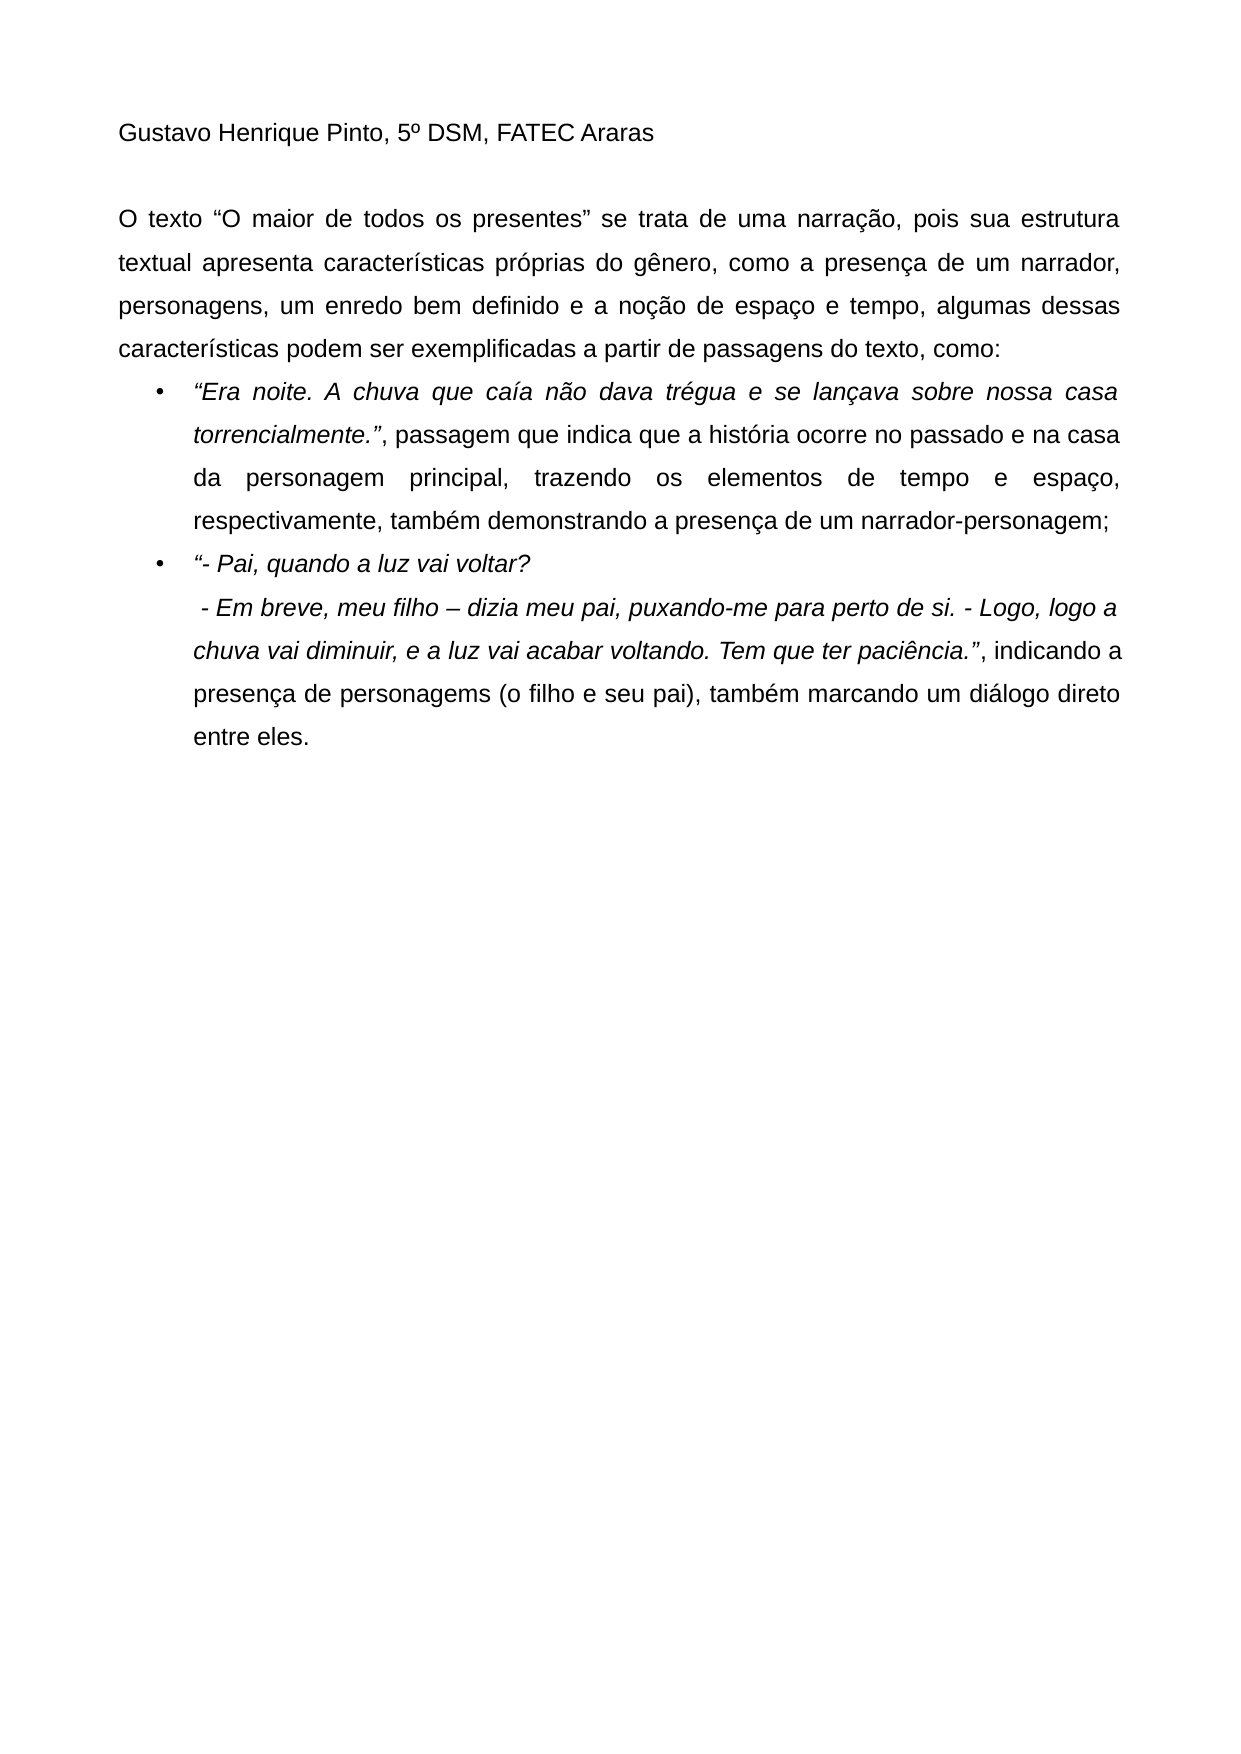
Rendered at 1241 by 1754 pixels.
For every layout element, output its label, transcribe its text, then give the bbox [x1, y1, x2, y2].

list “Era noite. A chuva que caía não dava trégua e se lançava sobre nossa casa torrencialmente.”, passagem que indica que a história ocorre no passado e na casa da personagem principal, trazendo os elementos de tempo e espaço, respectivamente, também demonstrando a presença de um narrador-personagem; [156, 377, 1122, 535]
list - Em breve, meu filho – dizia meu pai, puxando-me para perto de si. - Logo, logo a chuva vai diminuir, e a luz vai acabar voltando. Tem que ter paciência.”, indicando a presença de personagems (o filho e seu pai), também marcando um diálogo direto entre eles. [156, 593, 1122, 751]
text O texto “O maior de todos os presentes” se trata de uma narração, pois sua estrutura textual apresenta características próprias do gênero, como a presença de um narrador, personagens, um enredo bem definido e a noção de espaço e tempo, algumas dessas características podem ser exemplificadas a partir de passagens do texto, como: [118, 204, 1122, 362]
list “- Pai, quando a luz vai voltar? [156, 549, 1122, 578]
text Gustavo Henrique Pinto, 5º DSM, FATEC Araras [118, 118, 1122, 147]
